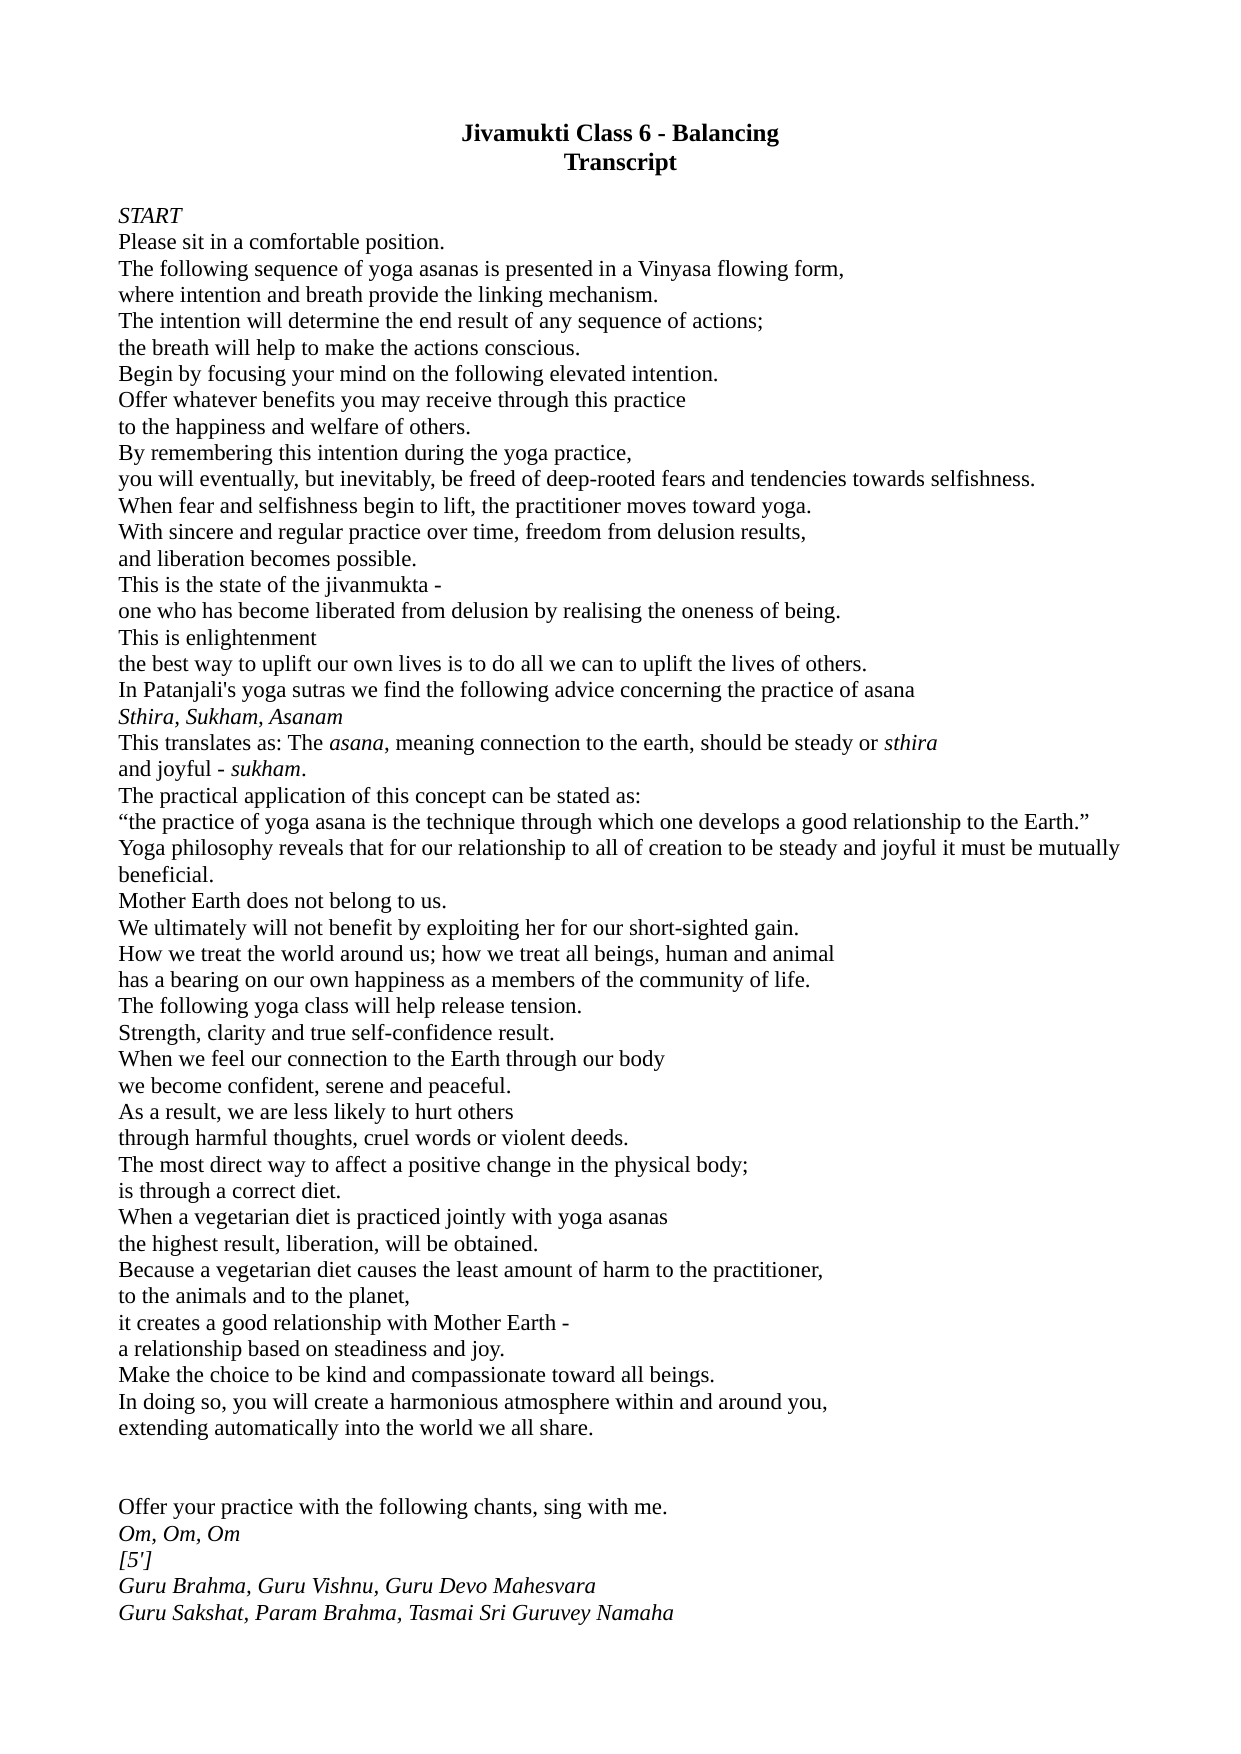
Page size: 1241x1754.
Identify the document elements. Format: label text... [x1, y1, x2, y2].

text When a vegetarian diet is practiced jointly with yoga asanas [118, 1203, 1122, 1230]
text the best way to uplift our own lives is to do all we can to uplift the lives of others. [118, 650, 1122, 676]
text By remembering this intention during the yoga practice, [118, 439, 1122, 466]
text Make the choice to be kind and compassionate toward all beings. [118, 1362, 1122, 1388]
text When fear and selfishness begin to lift, the practitioner moves toward yoga. [118, 492, 1122, 518]
text This is the state of the jivanmukta - [118, 571, 1122, 597]
text Begin by focusing your mind on the following elevated intention. [118, 360, 1122, 386]
text When we feel our connection to the Earth through our body [118, 1045, 1122, 1072]
text START [118, 202, 1122, 228]
text The practical application of this concept can be stated as: [118, 782, 1122, 808]
text where intention and breath provide the linking mechanism. [118, 281, 1122, 307]
text As a result, we are less likely to hurt others [118, 1098, 1122, 1124]
text the highest result, liberation, will be obtained. [118, 1230, 1122, 1256]
text we become confident, serene and peaceful. [118, 1072, 1122, 1098]
text and liberation becomes possible. [118, 544, 1122, 571]
text the breath will help to make the actions conscious. [118, 334, 1122, 360]
text [5'] [118, 1546, 1122, 1572]
text and joyful - sukham. [118, 755, 1122, 782]
text We ultimately will not benefit by exploiting her for our short-sighted gain. [118, 913, 1122, 940]
text The following yoga class will help release tension. [118, 993, 1122, 1019]
text to the happiness and welfare of others. [118, 413, 1122, 439]
text Because a vegetarian diet causes the least amount of harm to the practitioner, [118, 1256, 1122, 1282]
text “the practice of yoga asana is the technique through which one develops a good relationship to the Earth.” [118, 808, 1122, 834]
text Om, Om, Om [118, 1520, 1122, 1546]
text The most direct way to affect a positive change in the physical body; [118, 1151, 1122, 1177]
text Yoga philosophy reveals that for our relationship to all of creation to be steady and joyful it must be mutually beneficial. Mother Earth does not belong to us. [118, 834, 1122, 913]
text Please sit in a comfortable position. [118, 228, 1122, 255]
text Strength, clarity and true self-confidence result. [118, 1019, 1122, 1045]
text extending automatically into the world we all share. [118, 1414, 1122, 1441]
text Guru Brahma, Guru Vishnu, Guru Devo Mahesvara [118, 1572, 1122, 1599]
text In doing so, you will create a harmonious atmosphere within and around you, [118, 1388, 1122, 1414]
text With sincere and regular practice over time, freedom from delusion results, [118, 518, 1122, 544]
text to the animals and to the planet, [118, 1282, 1122, 1309]
text Offer whatever benefits you may receive through this practice [118, 386, 1122, 413]
text is through a correct diet. [118, 1177, 1122, 1203]
text through harmful thoughts, cruel words or violent deeds. [118, 1124, 1122, 1151]
text In Patanjali's yoga sutras we find the following advice concerning the practice of asana [118, 676, 1122, 703]
text Jivamukti Class 6 - Balancing [118, 118, 1122, 147]
text has a bearing on our own happiness as a members of the community of life. [118, 966, 1122, 993]
text Guru Sakshat, Param Brahma, Tasmai Sri Guruvey Namaha [118, 1599, 1122, 1625]
text Transcript [118, 147, 1122, 176]
text This is enlightenment [118, 624, 1122, 650]
text The following sequence of yoga asanas is presented in a Vinyasa flowing form, [118, 255, 1122, 281]
text you will eventually, but inevitably, be freed of deep-rooted fears and tendencies towards selfishness. [118, 466, 1122, 492]
text How we treat the world around us; how we treat all beings, human and animal [118, 940, 1122, 966]
text Sthira, Sukham, Asanam [118, 703, 1122, 729]
text Offer your practice with the following chants, sing with me. [118, 1493, 1122, 1520]
text The intention will determine the end result of any sequence of actions; [118, 307, 1122, 334]
text one who has become liberated from delusion by realising the oneness of being. [118, 597, 1122, 624]
text it creates a good relationship with Mother Earth - [118, 1309, 1122, 1335]
text a relationship based on steadiness and joy. [118, 1335, 1122, 1362]
text This translates as: The asana, meaning connection to the earth, should be steady or sthira [118, 729, 1122, 755]
